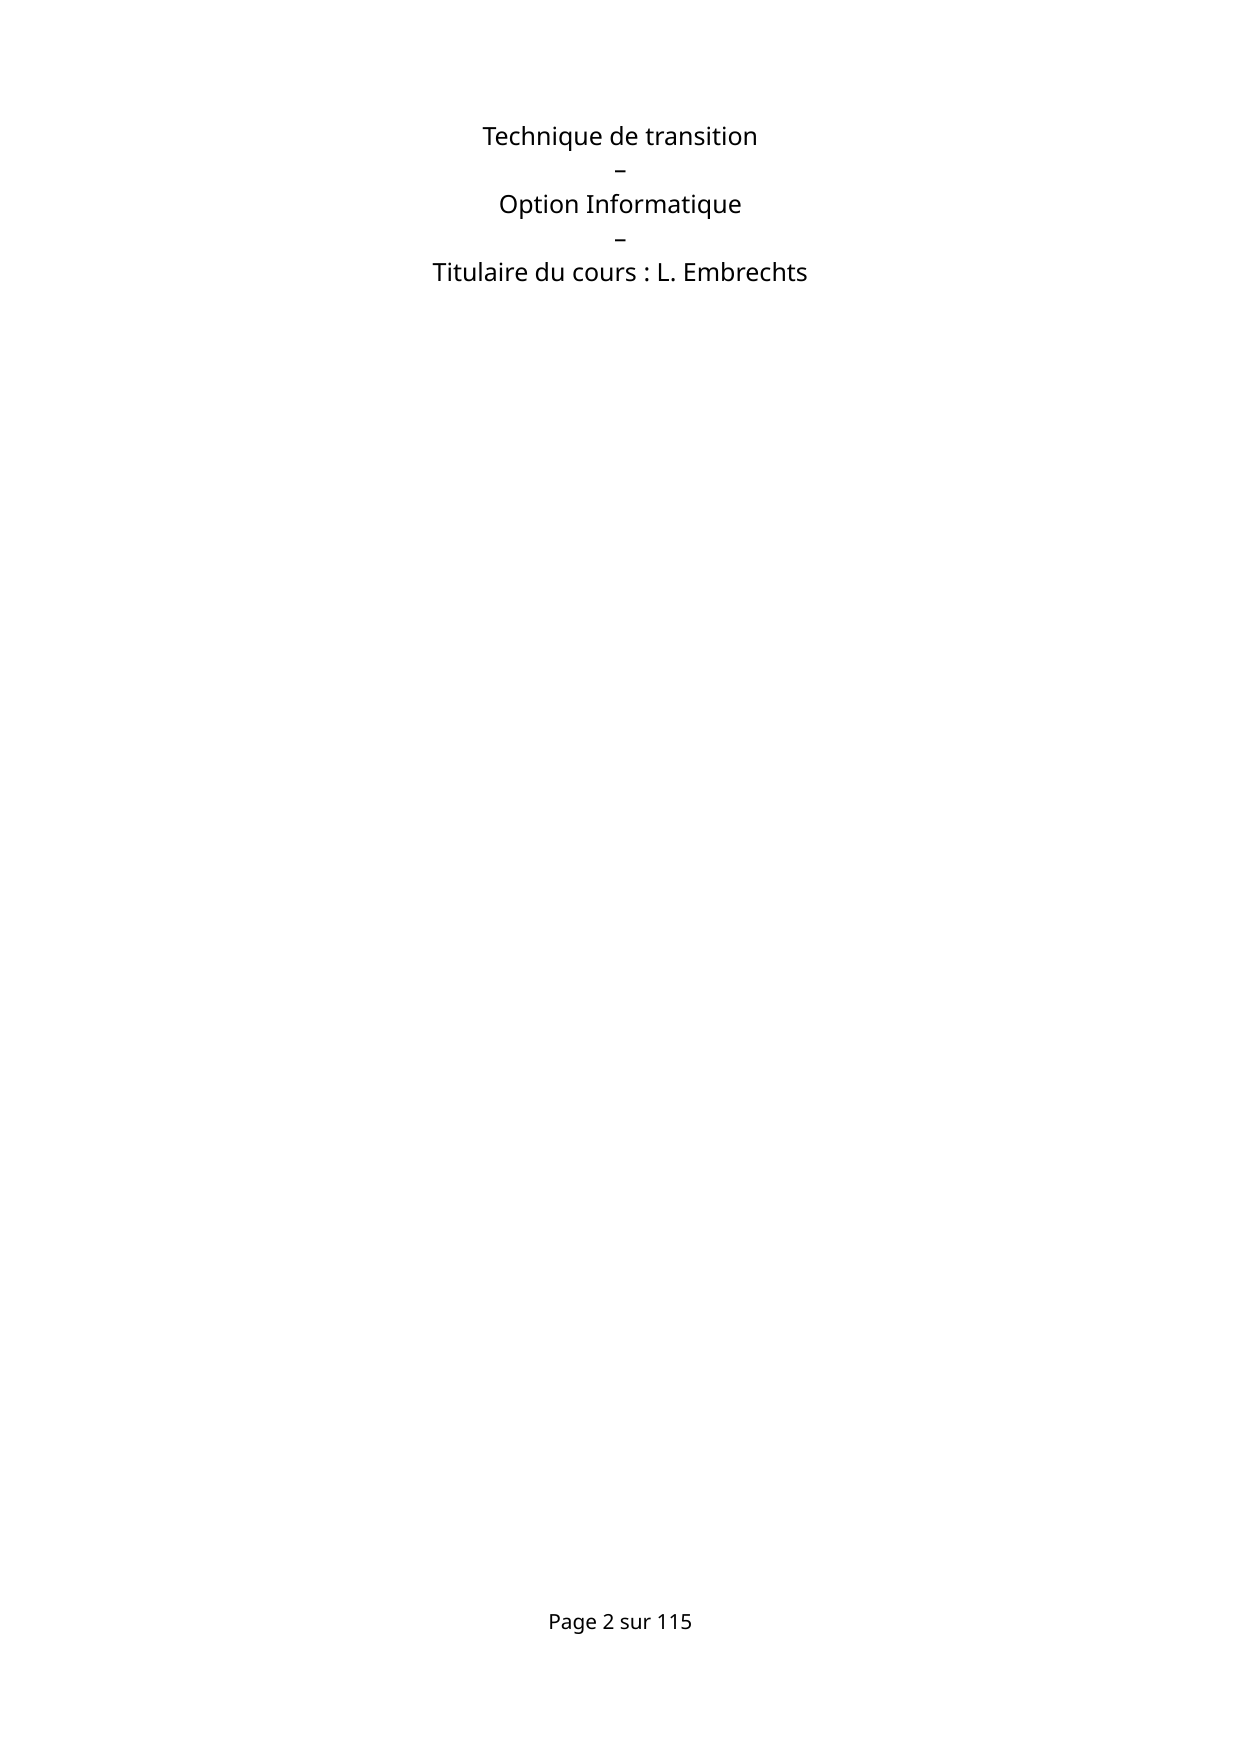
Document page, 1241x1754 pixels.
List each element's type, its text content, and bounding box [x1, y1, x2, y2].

text – [118, 220, 1122, 254]
text Technique de transition – Option Informatique [118, 118, 1122, 220]
text Titulaire du cours : L. Embrechts [118, 254, 1122, 288]
